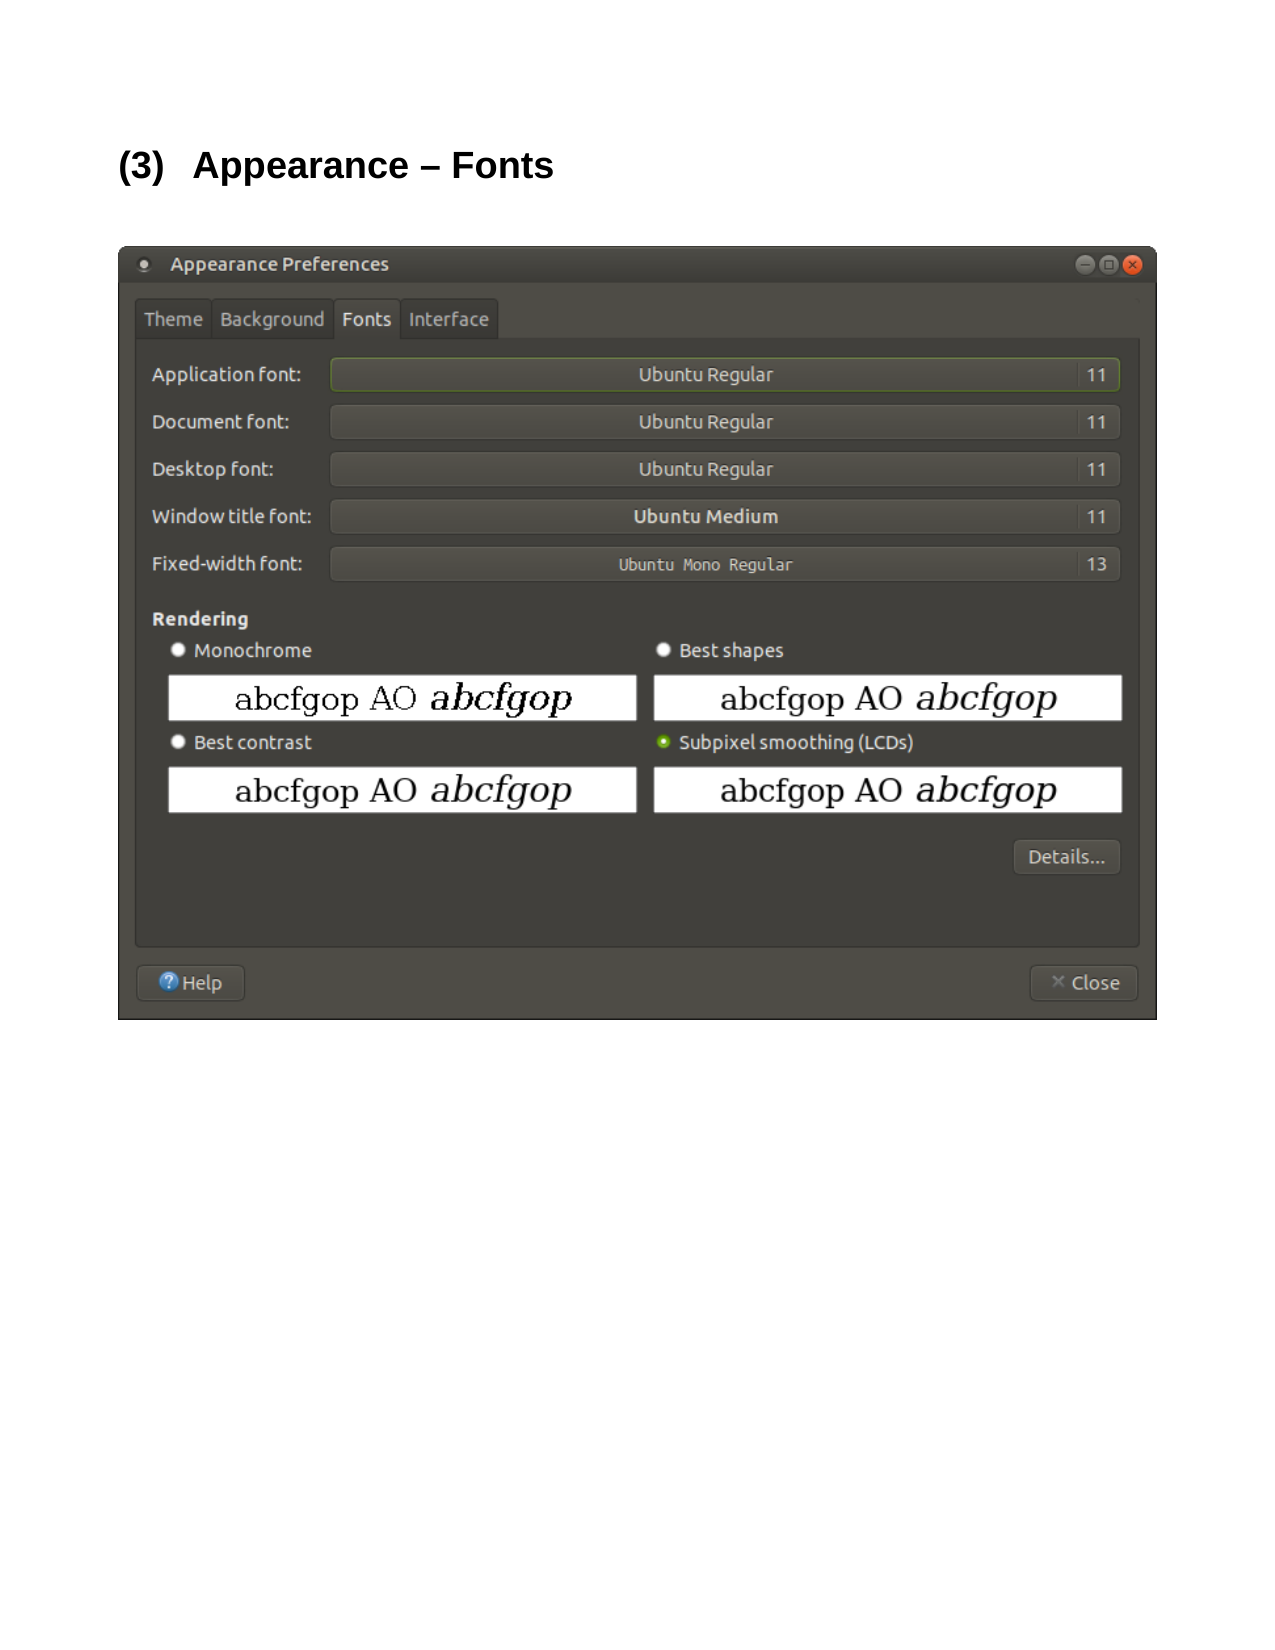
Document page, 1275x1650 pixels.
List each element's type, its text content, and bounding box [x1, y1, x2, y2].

picture [118, 246, 1157, 1020]
subtitle Appearance – Fonts [118, 143, 1157, 187]
